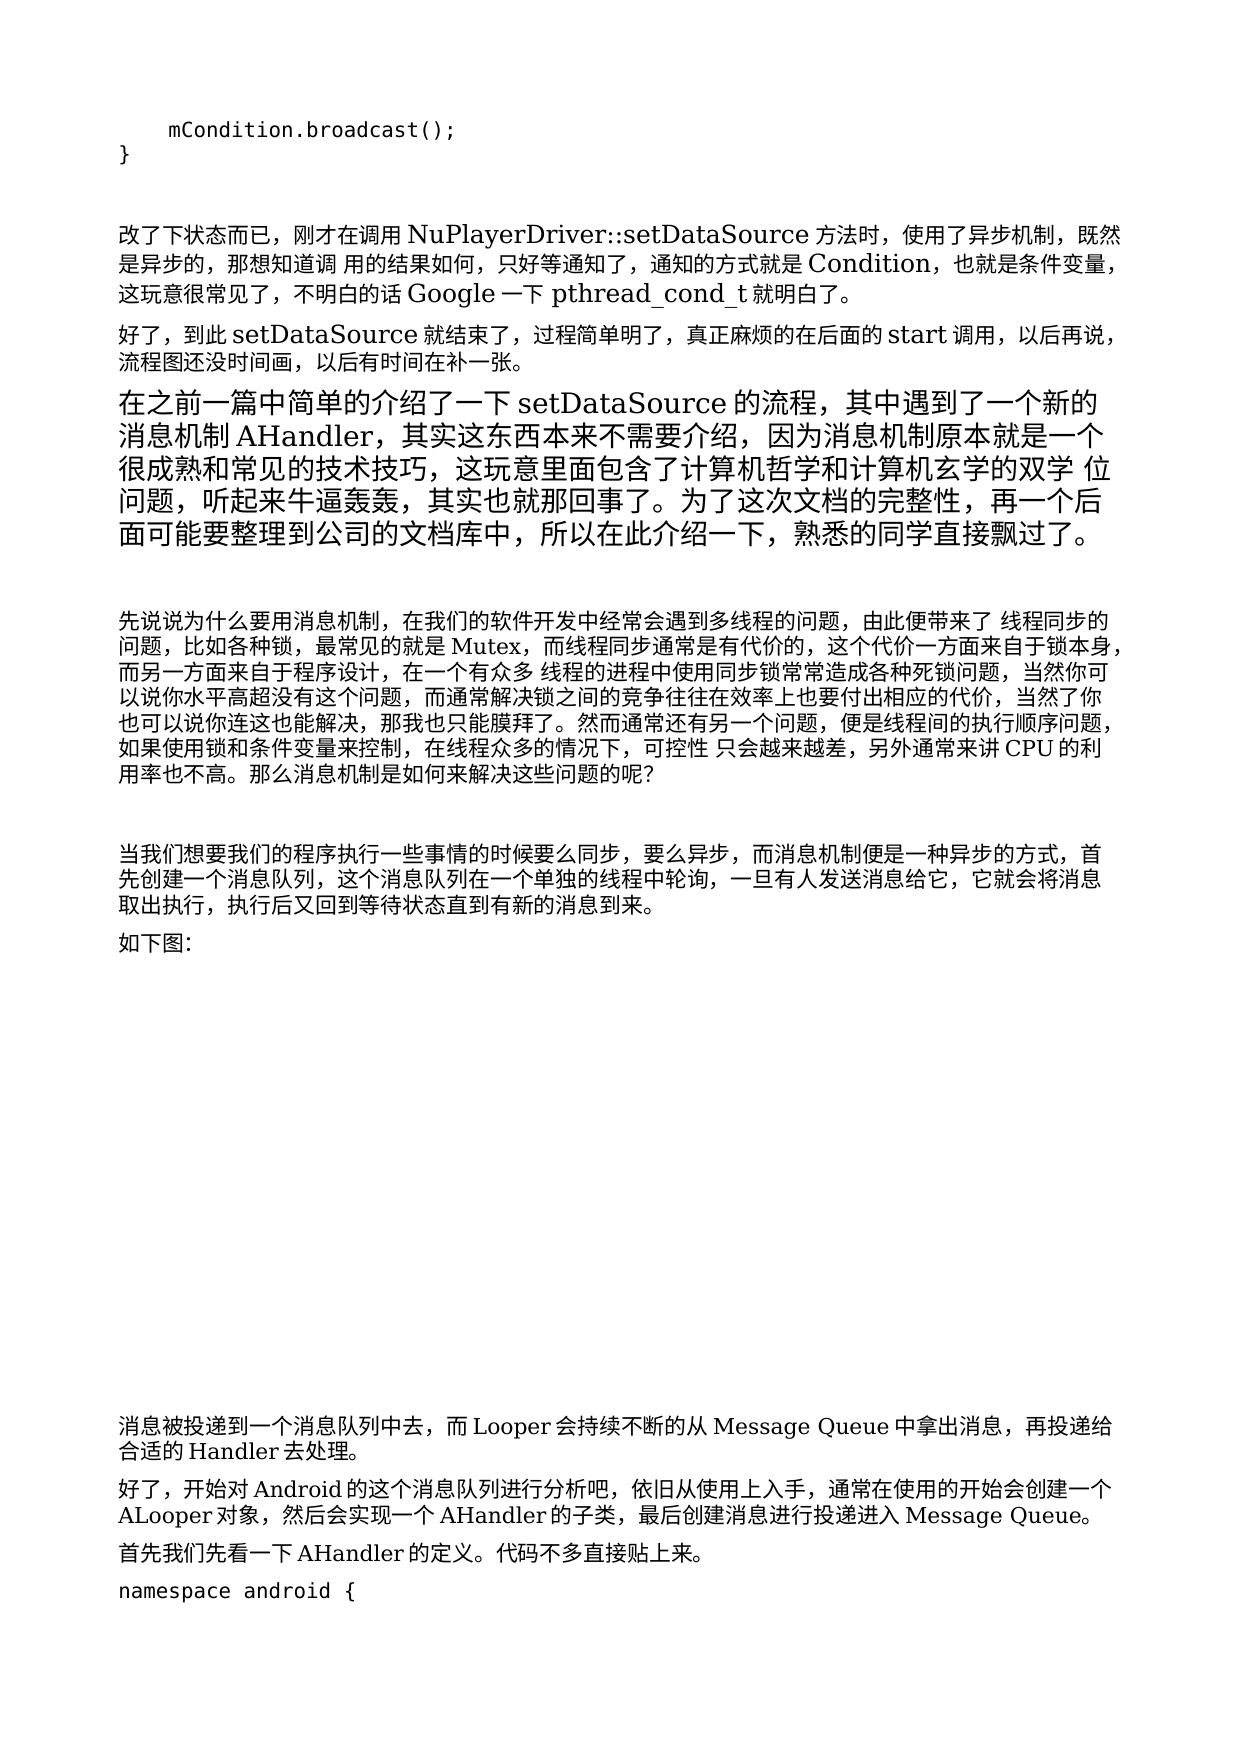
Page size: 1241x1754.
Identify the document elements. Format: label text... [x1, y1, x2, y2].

text } [118, 142, 1122, 167]
text 在之前一篇中简单的介绍了一下setDataSource的流程，其中遇到了一个新的 消息机制AHandler，其实这东西本来不需要介绍，因为消息机制原本就是一个很成熟和常见的技术技巧，这玩意里面包含了计算机哲学和计算机玄学的双学 位问题，听起来牛逼轰轰，其实也就那回事了。为了这次文档的完整性，再一个后面可能要整理到公司的文档库中，所以在此介绍一下，熟悉的同学直接飘过了。 [118, 388, 1122, 551]
text 如下图： [118, 931, 1122, 956]
text 改了下状态而已，刚才在调用NuPlayerDriver::setDataSource方法时，使用了异步机制，既然是异步的，那想知道调 用的结果如何，只好等通知了，通知的方式就是Condition，也就是条件变量，这玩意很常见了，不明白的话Google一下 pthread_cond_t就明白了。 [118, 220, 1122, 308]
text 先说说为什么要用消息机制，在我们的软件开发中经常会遇到多线程的问题，由此便带来了 线程同步的问题，比如各种锁，最常见的就是Mutex，而线程同步通常是有代价的，这个代价一方面来自于锁本身，而另一方面来自于程序设计，在一个有众多 线程的进程中使用同步锁常常造成各种死锁问题，当然你可以说你水平高超没有这个问题，而通常解决锁之间的竞争往往在效率上也要付出相应的代价，当然了你也可以说你连这也能解决，那我也只能膜拜了。然而通常还有另一个问题，便是线程间的执行顺序问题，如果使用锁和条件变量来控制，在线程众多的情况下，可控性 只会越来越差，另外通常来讲CPU的利用率也不高。那么消息机制是如何来解决这些问题的呢？ [118, 609, 1122, 787]
text 好了，开始对Android的这个消息队列进行分析吧，依旧从使用上入手，通常在使用的开始会创建一个ALooper对象，然后会实现一个AHandler的子类，最后创建消息进行投递进入Message Queue。 [118, 1477, 1122, 1528]
text namespace android { [118, 1579, 1122, 1603]
text 当我们想要我们的程序执行一些事情的时候要么同步，要么异步，而消息机制便是一种异步的方式，首先创建一个消息队列，这个消息队列在一个单独的线程中轮询，一旦有人发送消息给它，它就会将消息取出执行，执行后又回到等待状态直到有新的消息到来。 [118, 842, 1122, 918]
text mCondition.broadcast(); [118, 118, 1122, 142]
text 好了，到此setDataSource就结束了，过程简单明了，真正麻烦的在后面的start调用，以后再说，流程图还没时间画，以后有时间在补一张。 [118, 320, 1122, 375]
text 消息被投递到一个消息队列中去，而Looper会持续不断的从Message Queue中拿出消息，再投递给合适的Handler去处理。 [118, 1414, 1122, 1465]
text 首先我们先看一下AHandler的定义。代码不多直接贴上来。 [118, 1541, 1122, 1566]
